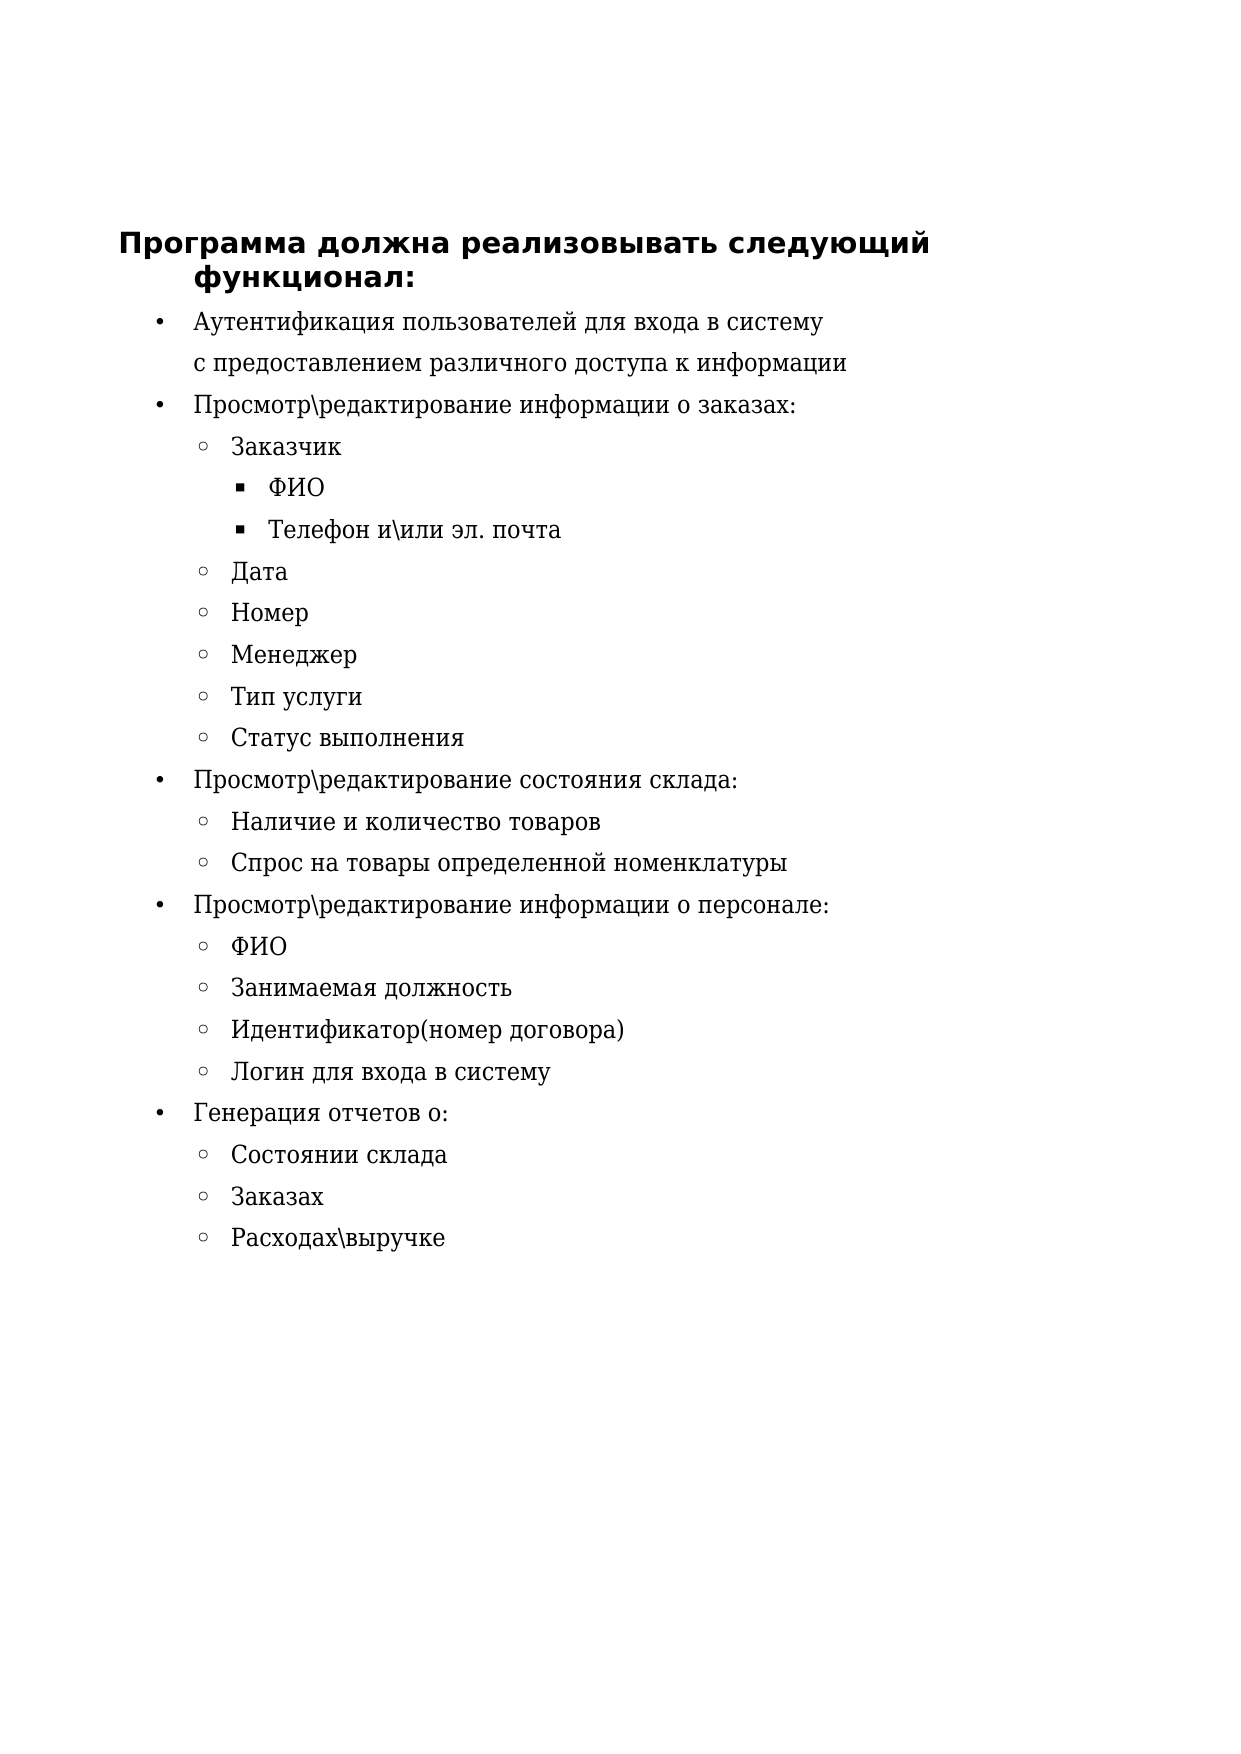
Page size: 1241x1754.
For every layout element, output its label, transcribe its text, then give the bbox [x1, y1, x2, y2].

list Аутентификация пользователей для входа в систему [156, 307, 1122, 336]
list ФИО [231, 473, 1122, 503]
list Заказах [193, 1182, 1122, 1211]
list Тип услуги [193, 682, 1122, 711]
list Просмотр\редактирование информации о персонале: [156, 890, 1122, 919]
list Дата [193, 557, 1122, 586]
list Состоянии склада [193, 1140, 1122, 1169]
list Идентификатор(номер договора) [193, 1015, 1122, 1044]
list Просмотр\редактирование состояния склада: [156, 765, 1122, 794]
list Номер [193, 598, 1122, 628]
list Менеджер [193, 640, 1122, 669]
list Расходах\выручке [193, 1223, 1122, 1253]
list ФИО [193, 932, 1122, 961]
list Телефон и\или эл. почта [231, 515, 1122, 544]
list с предоставлением различного доступа к информации [156, 348, 1122, 378]
list Спрос на товары определенной номенклатуры [193, 848, 1122, 878]
list Статус выполнения [193, 723, 1122, 753]
list Логин для входа в систему [193, 1057, 1122, 1086]
list Просмотр\редактирование информации о заказах: [156, 390, 1122, 419]
list Наличие и количество товаров [193, 807, 1122, 836]
subtitle Программа должна реализовывать следующий функционал: [118, 226, 1122, 294]
list Заказчик [193, 432, 1122, 461]
list Генерация отчетов о: [156, 1098, 1122, 1128]
list Занимаемая должность [193, 973, 1122, 1003]
